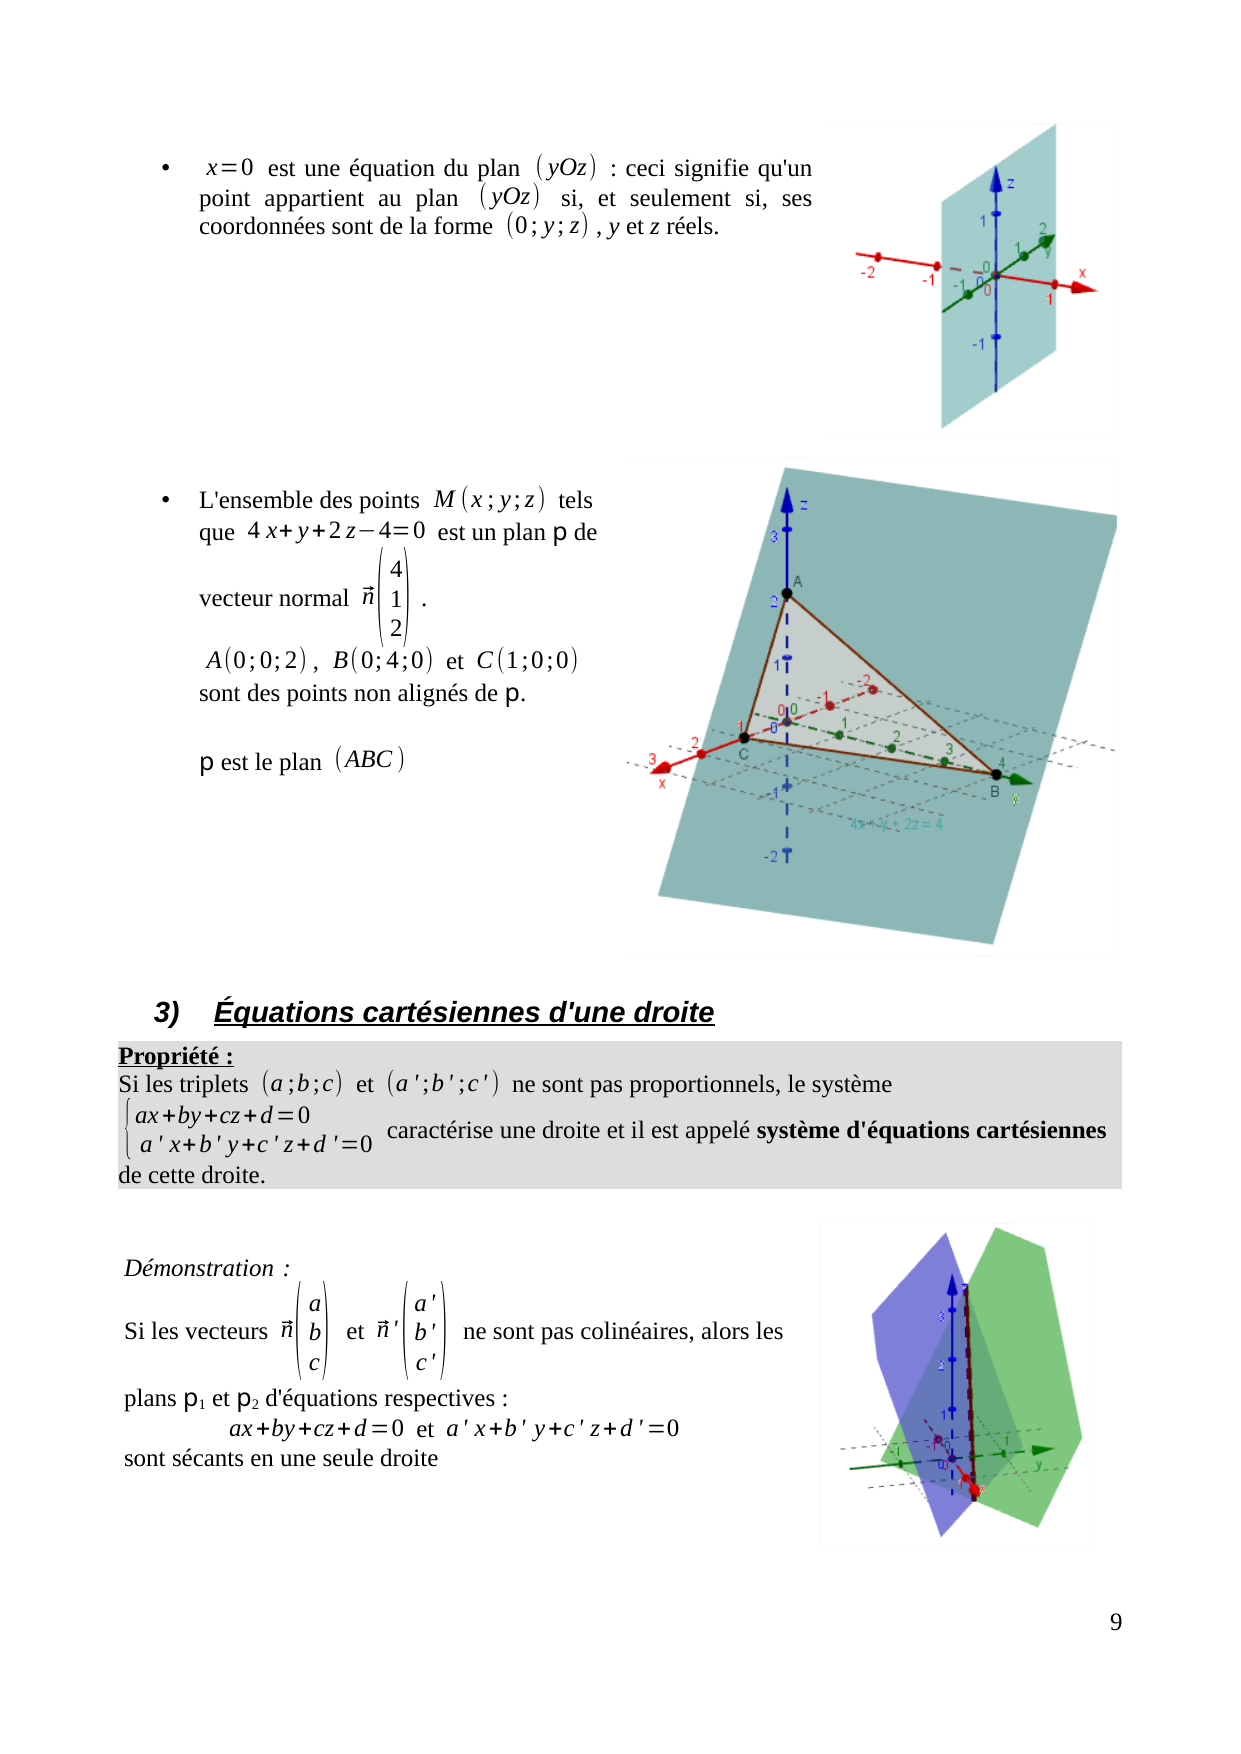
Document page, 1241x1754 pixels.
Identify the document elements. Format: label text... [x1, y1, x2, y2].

table_header est une équation du plan : ceci signifie qu'un point appartient au plan si, et seulement si, ses coordonnées sont de la forme , y et z réels. [118, 118, 818, 450]
picture [819, 1223, 1094, 1549]
subtitle Équations cartésiennes d'une droite [153, 995, 1122, 1028]
text Si les triplets et ne sont pas proportionnels, le système [118, 1069, 1122, 1098]
picture [823, 123, 1118, 438]
table_header Démonstration : Si les vecteurs et ne sont pas colinéaires, alors les plans p1 et p2 d'équations respectives : et sont sécants en une seule droite [118, 1218, 790, 1561]
table_header [818, 118, 1123, 437]
table_header L'ensemble des points tels que est un plan p de vecteur normal . , et sont des points non alignés de p. p est le plan [118, 450, 618, 970]
table_header [790, 1218, 1123, 1561]
picture [623, 456, 1118, 957]
text caractérise une droite et il est appelé système d'équations cartésiennes de cette droite. [118, 1098, 1122, 1189]
table_header [818, 438, 1123, 450]
table_header [618, 450, 1123, 970]
text Propriété : [118, 1041, 1122, 1069]
